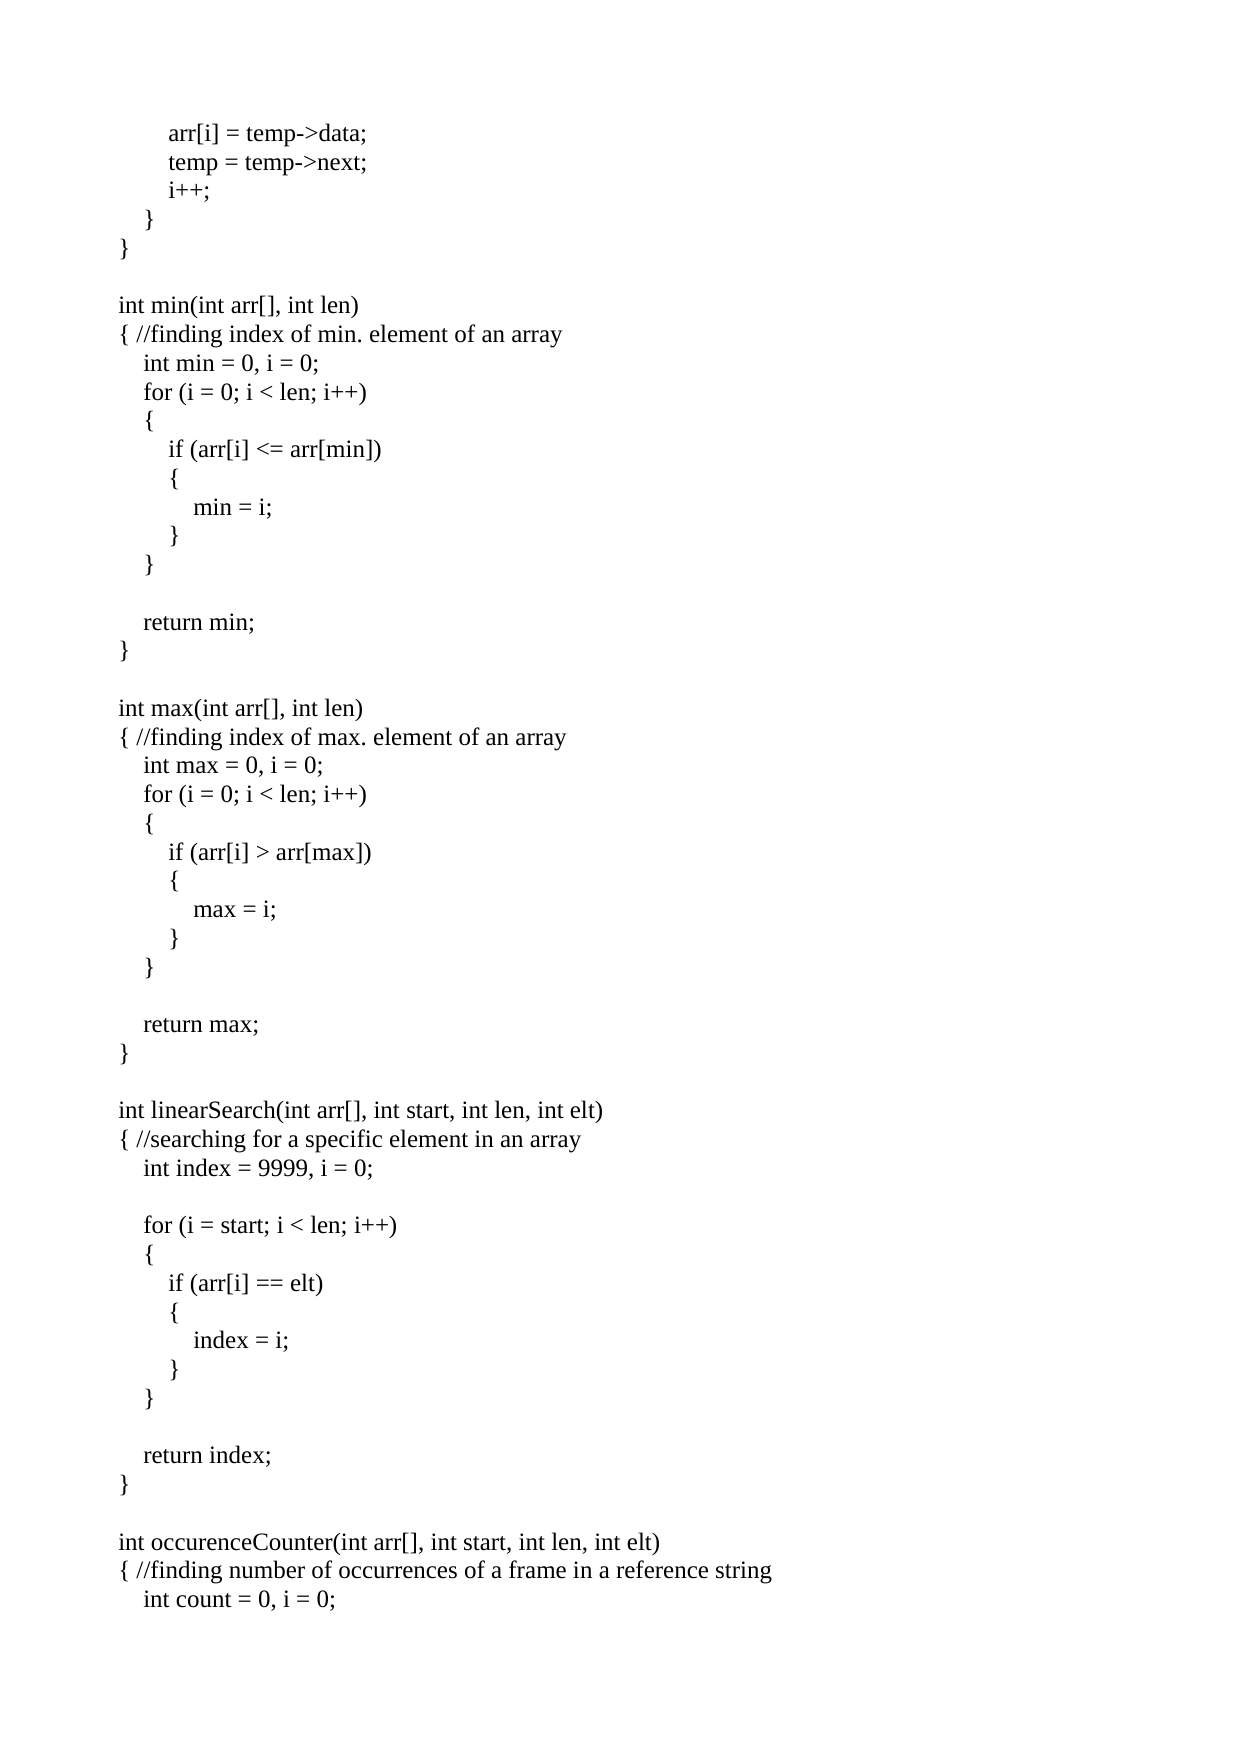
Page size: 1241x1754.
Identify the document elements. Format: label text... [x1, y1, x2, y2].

text { //searching for a specific element in an array [118, 1124, 1122, 1153]
text return max; [118, 1009, 1122, 1038]
text for (i = 0; i < len; i++) [118, 779, 1122, 808]
text i++; [118, 176, 1122, 204]
text int max = 0, i = 0; [118, 751, 1122, 779]
text { //finding index of min. element of an array [118, 319, 1122, 348]
text return min; [118, 607, 1122, 636]
text } [118, 233, 1122, 262]
text if (arr[i] == elt) [118, 1268, 1122, 1297]
text int occurenceCounter(int arr[], int start, int len, int elt) [118, 1527, 1122, 1556]
text } [118, 636, 1122, 664]
text if (arr[i] > arr[max]) [118, 837, 1122, 866]
text index = i; [118, 1326, 1122, 1354]
text { //finding index of max. element of an array [118, 722, 1122, 751]
text } [118, 923, 1122, 952]
text } [118, 549, 1122, 578]
text } [118, 1354, 1122, 1383]
text min = i; [118, 492, 1122, 521]
text int index = 9999, i = 0; [118, 1153, 1122, 1182]
text { [118, 1297, 1122, 1326]
text for (i = start; i < len; i++) [118, 1211, 1122, 1239]
text max = i; [118, 894, 1122, 923]
text arr[i] = temp->data; [118, 118, 1122, 147]
text return index; [118, 1441, 1122, 1469]
text } [118, 521, 1122, 549]
text for (i = 0; i < len; i++) [118, 377, 1122, 406]
text { [118, 866, 1122, 894]
text } [118, 952, 1122, 981]
text { [118, 1239, 1122, 1268]
text temp = temp->next; [118, 147, 1122, 176]
text int count = 0, i = 0; [118, 1584, 1122, 1613]
text int linearSearch(int arr[], int start, int len, int elt) [118, 1096, 1122, 1124]
text } [118, 1038, 1122, 1067]
text int min(int arr[], int len) [118, 291, 1122, 319]
text } [118, 1469, 1122, 1498]
text int max(int arr[], int len) [118, 693, 1122, 722]
text } [118, 1383, 1122, 1412]
text int min = 0, i = 0; [118, 348, 1122, 377]
text } [118, 204, 1122, 233]
text { //finding number of occurrences of a frame in a reference string [118, 1556, 1122, 1584]
text if (arr[i] <= arr[min]) [118, 434, 1122, 463]
text { [118, 406, 1122, 434]
text { [118, 463, 1122, 492]
text { [118, 808, 1122, 837]
